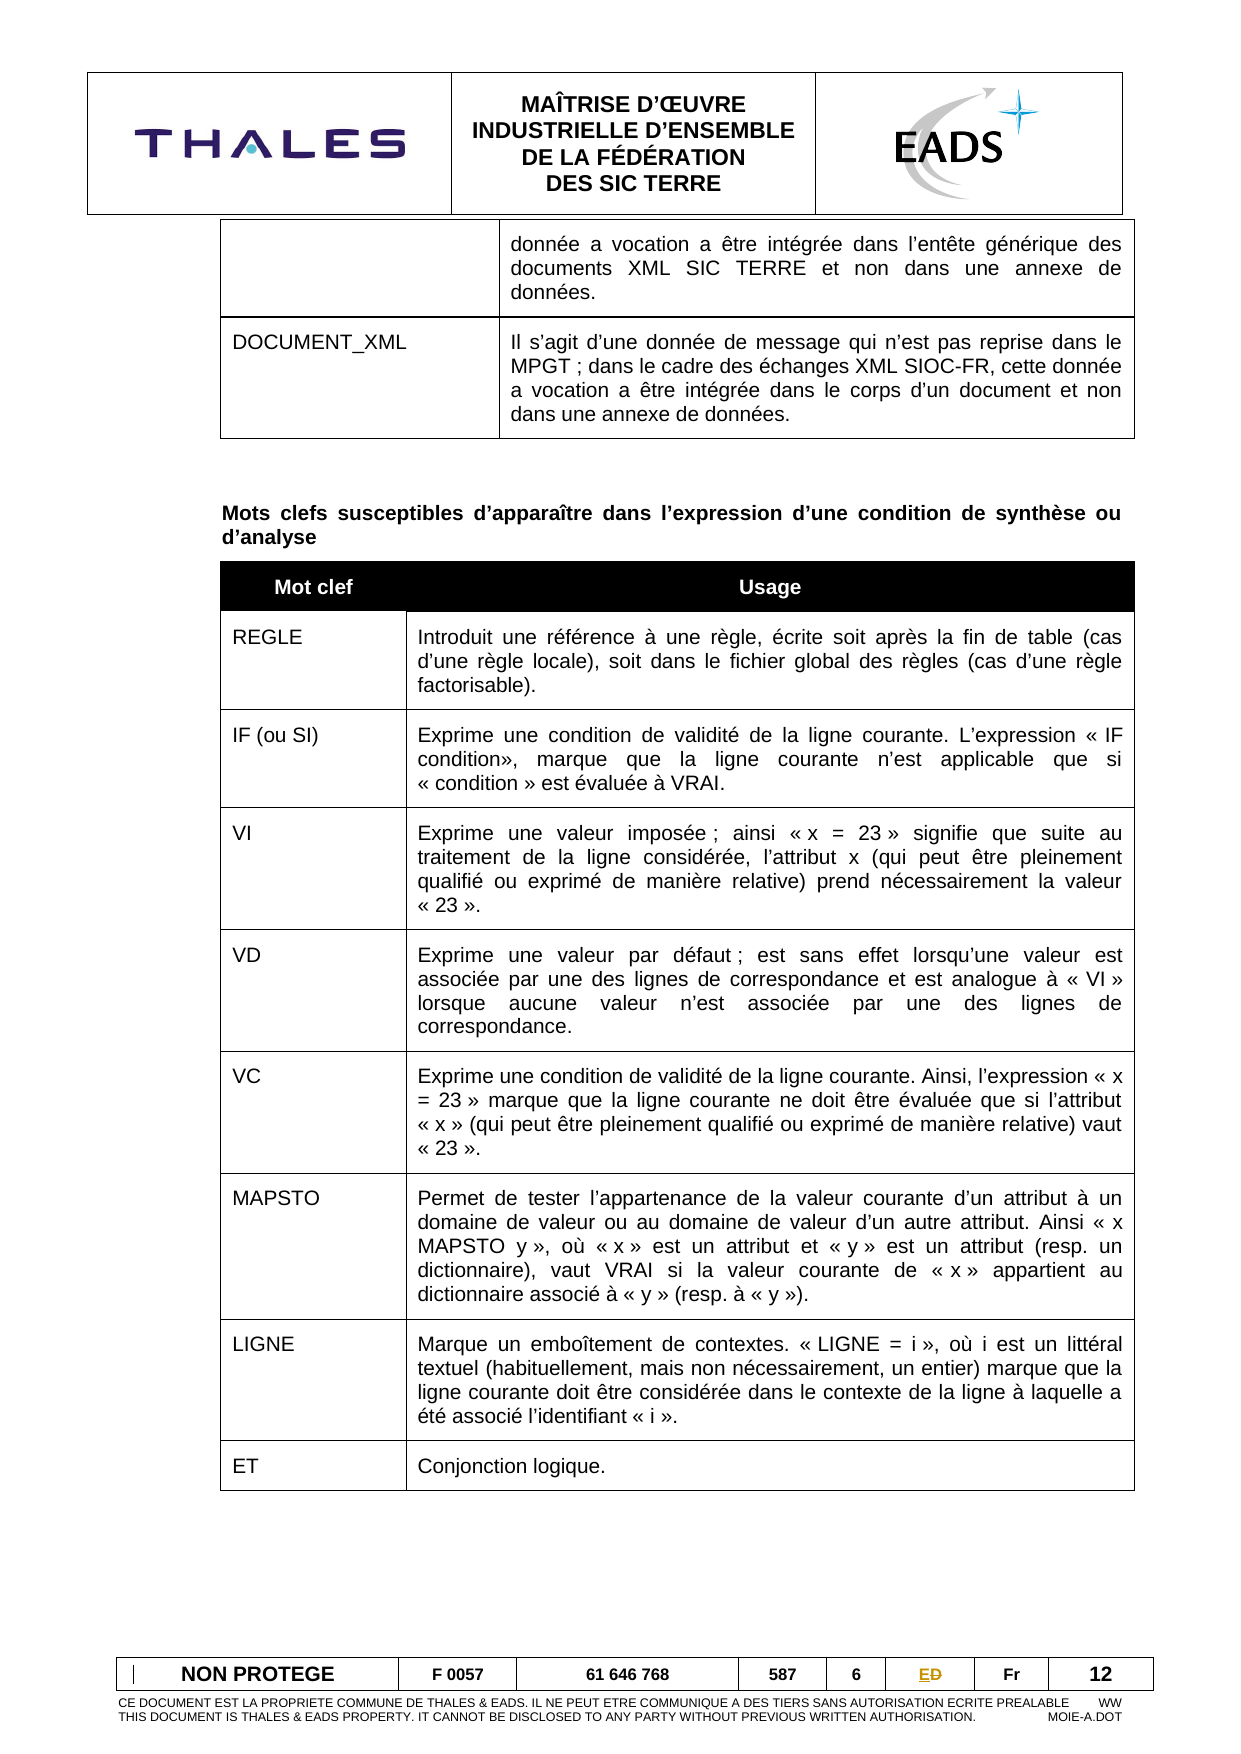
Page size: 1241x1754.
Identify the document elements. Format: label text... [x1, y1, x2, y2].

picture [111, 108, 428, 179]
table_cell [221, 220, 499, 316]
table_cell Exprime une condition de validité de la ligne courante. Ainsi, l’expression « x = 23 » marque que la ligne courante ne doit être évaluée que si l’attribut « x » (qui peut être pleinement qualifié ou exprimé de manière relative) vaut « 23 ». [407, 1052, 1134, 1173]
table_cell Il s’agit d’une donnée de message qui n’est pas reprise dans le MPGT ; dans le cadre des échanges XML SIOC-FR, cette donnée a vocation a être intégrée dans le corps d’un document et non dans une annexe de données. [500, 318, 1134, 438]
table_cell DOCUMENT_XML [221, 318, 499, 438]
table_header Usage [407, 562, 1134, 611]
table_cell Introduit une référence à une règle, écrite soit après la fin de table (cas d’une règle locale), soit dans le fichier global des règles (cas d’une règle factorisable). [407, 612, 1134, 709]
table_cell Exprime une valeur par défaut ; est sans effet lorsqu’une valeur est associée par une des lignes de correspondance et est analogue à « VI » lorsque aucune valeur n’est associée par une des lignes de correspondance. [407, 930, 1134, 1051]
table_cell VD [221, 930, 406, 1051]
table_cell REGLE [221, 612, 406, 709]
table_cell Marque un emboîtement de contextes. « LIGNE = i », où i est un littéral textuel (habituellement, mais non nécessairement, un entier) marque que la ligne courante doit être considérée dans le contexte de la ligne à laquelle a été associé l’identifiant « i ». [407, 1320, 1134, 1440]
table_cell Exprime une valeur imposée ; ainsi « x = 23 » signifie que suite au traitement de la ligne considérée, l’attribut x (qui peut être pleinement qualifié ou exprimé de manière relative) prend nécessairement la valeur « 23 ». [407, 808, 1134, 929]
text Mots clefs susceptibles d’apparaître dans l’expression d’une condition de synthèse ou d’analyse [222, 501, 1122, 549]
table_cell Conjonction logique. [407, 1441, 1134, 1490]
table_cell IF (ou SI) [221, 710, 406, 807]
table_cell Permet de tester l’appartenance de la valeur courante d’un attribut à un domaine de valeur ou au domaine de valeur d’un autre attribut. Ainsi « x MAPSTO y », où « x » est un attribut et « y » est un attribut (resp. un dictionnaire), vaut VRAI si la valeur courante de « x » appartient au dictionnaire associé à « y » (resp. à « y »). [407, 1174, 1134, 1318]
table_cell VC [221, 1052, 406, 1173]
table_cell VI [221, 808, 406, 929]
table_cell MAPSTO [221, 1174, 406, 1318]
picture [888, 81, 1050, 206]
table_cell LIGNE [221, 1320, 406, 1440]
table_cell donnée a vocation a être intégrée dans l’entête générique des documents XML SIC TERRE et non dans une annexe de données. [500, 220, 1134, 316]
table_cell ET [221, 1441, 406, 1490]
table_cell Exprime une condition de validité de la ligne courante. L’expression « IF condition», marque que la ligne courante n’est applicable que si « condition » est évaluée à VRAI. [407, 710, 1134, 807]
table_header Mot clef [221, 562, 406, 611]
